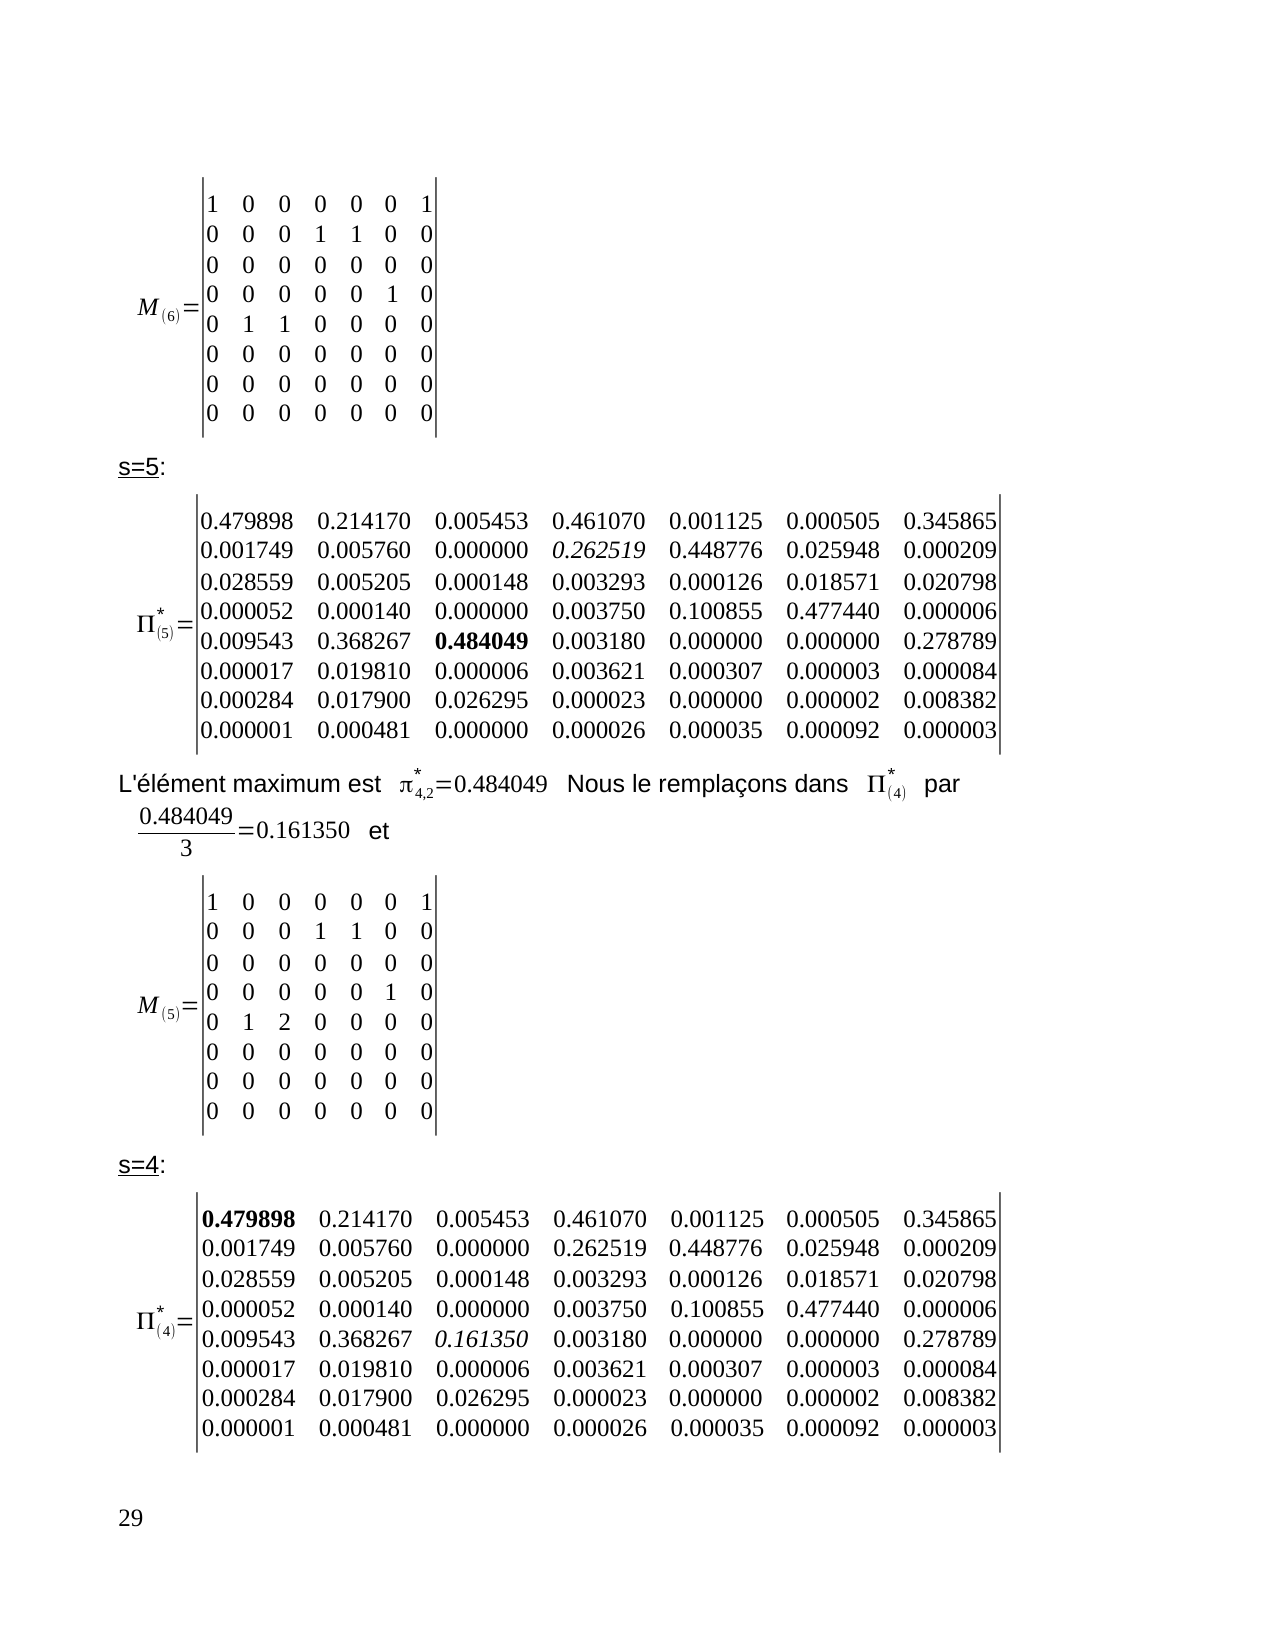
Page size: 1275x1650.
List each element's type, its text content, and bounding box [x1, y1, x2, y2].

text s=5: [118, 452, 1157, 481]
text s=4: [118, 1150, 1157, 1178]
text L'élément maximum estNous le remplaçons dansparet [118, 768, 1157, 862]
